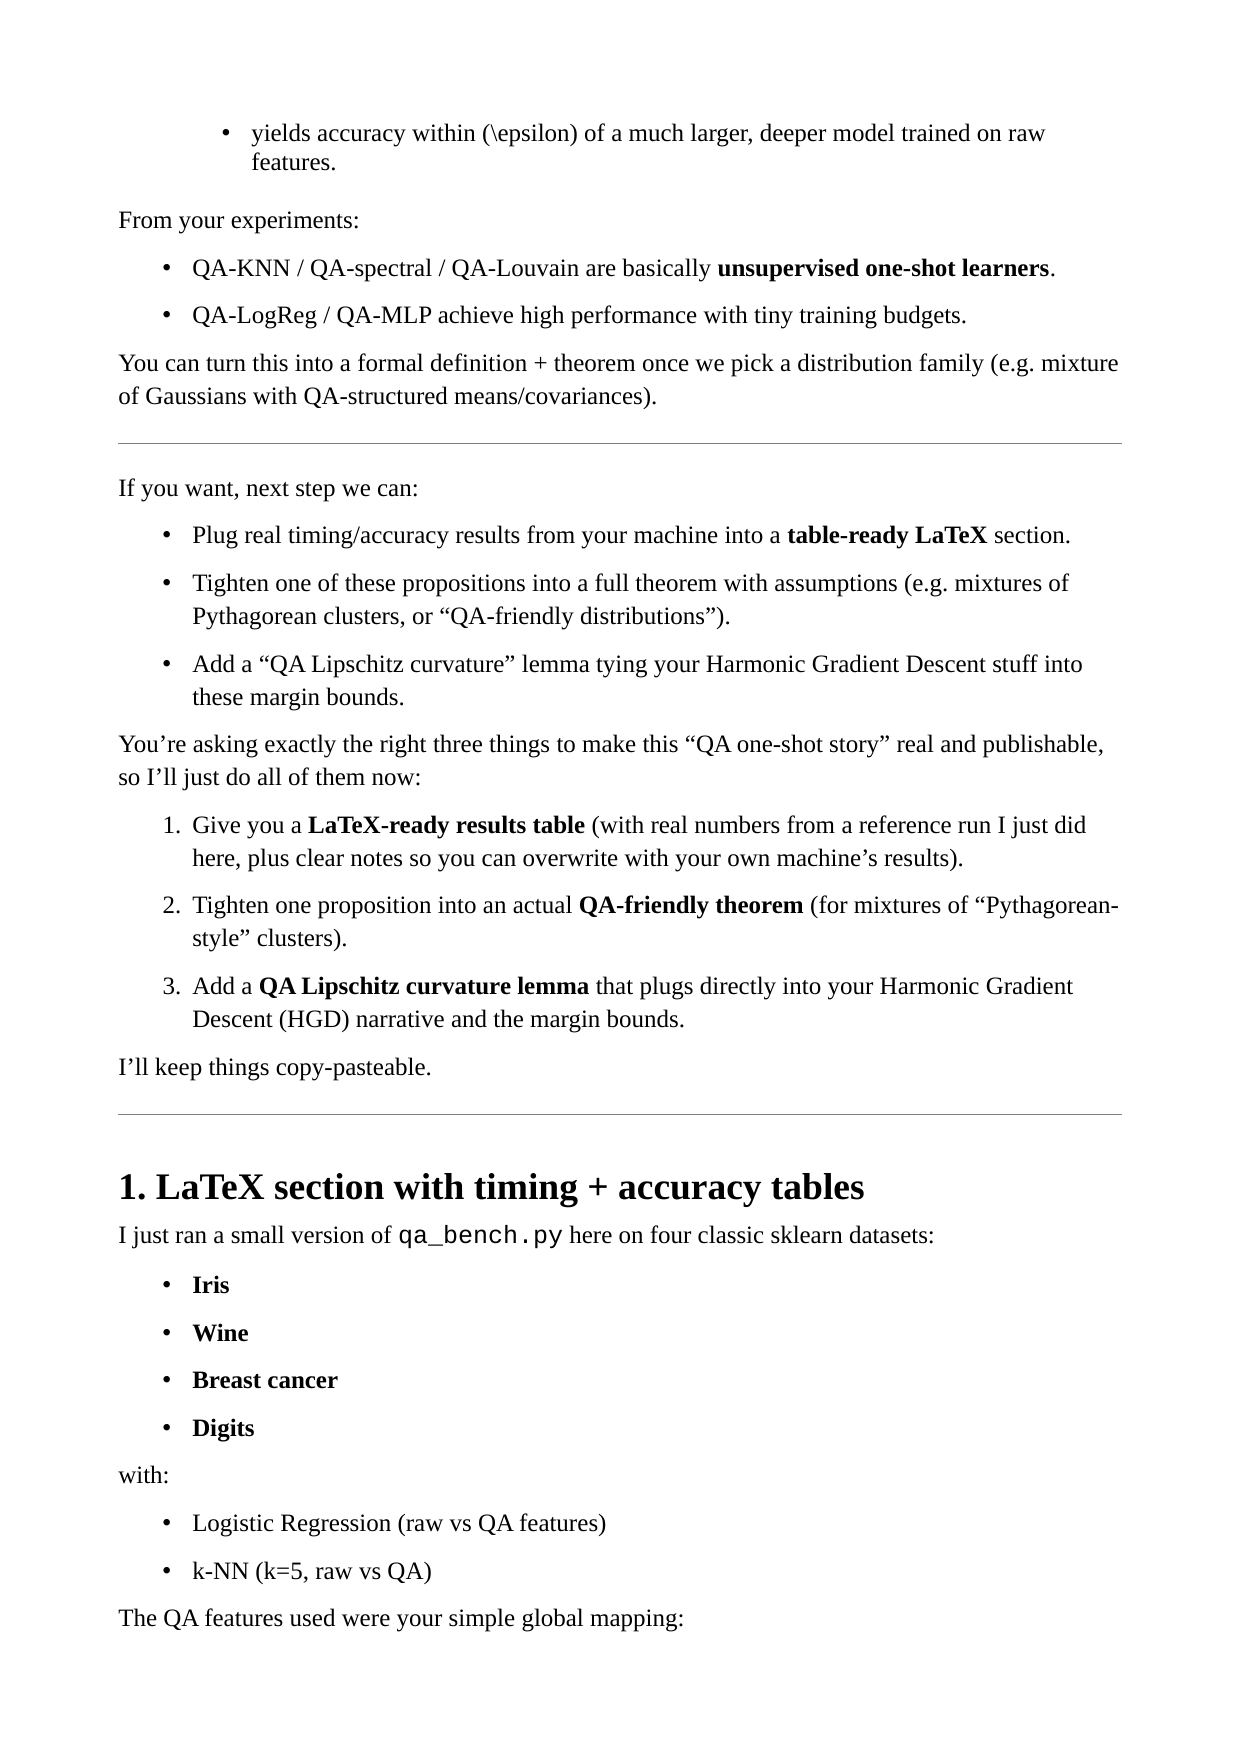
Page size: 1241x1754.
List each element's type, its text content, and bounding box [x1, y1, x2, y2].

text From your experiments: [118, 205, 1122, 234]
list Plug real timing/accuracy results from your machine into a table-ready LaTeX section. [162, 520, 1122, 549]
text You can turn this into a formal definition + theorem once we pick a distribution family (e.g. mixture of Gaussians with QA-structured means/covariances). [118, 348, 1122, 410]
list k-NN (k=5, raw vs QA) [162, 1556, 1122, 1584]
list Wine [162, 1318, 1122, 1346]
text If you want, next step we can: [118, 473, 1122, 502]
text I just ran a small version of qa_bench.py here on four classic sklearn datasets: [118, 1220, 1122, 1251]
list Add a “QA Lipschitz curvature” lemma tying your Harmonic Gradient Descent stuff into these margin bounds. [162, 649, 1122, 710]
list Tighten one proposition into an actual QA-friendly theorem (for mixtures of “Pythagorean-style” clusters). [162, 891, 1122, 952]
list Breast cancer [162, 1365, 1122, 1394]
subtitle 1. LaTeX section with timing + accuracy tables [118, 1164, 1122, 1208]
text with: [118, 1461, 1122, 1489]
list Tighten one of these propositions into a full theorem with assumptions (e.g. mixtures of Pythagorean clusters, or “QA-friendly distributions”). [162, 568, 1122, 630]
text You’re asking exactly the right three things to make this “QA one-shot story” real and publishable, so I’ll just do all of them now: [118, 729, 1122, 791]
list Add a QA Lipschitz curvature lemma that plugs directly into your Harmonic Gradient Descent (HGD) narrative and the margin bounds. [162, 971, 1122, 1033]
list QA-LogReg / QA-MLP achieve high performance with tiny training budgets. [162, 300, 1122, 329]
text I’ll keep things copy-pasteable. [118, 1052, 1122, 1081]
list Iris [162, 1270, 1122, 1299]
list yields accuracy within (\epsilon) of a much larger, deeper model trained on raw features. [222, 118, 1063, 176]
list QA-KNN / QA-spectral / QA-Louvain are basically unsupervised one-shot learners. [162, 253, 1122, 281]
text The QA features used were your simple global mapping: [118, 1603, 1122, 1632]
list Logistic Regression (raw vs QA features) [162, 1508, 1122, 1537]
list Give you a LaTeX-ready results table (with real numbers from a reference run I just did here, plus clear notes so you can overwrite with your own machine’s results). [162, 810, 1122, 872]
list Digits [162, 1413, 1122, 1442]
